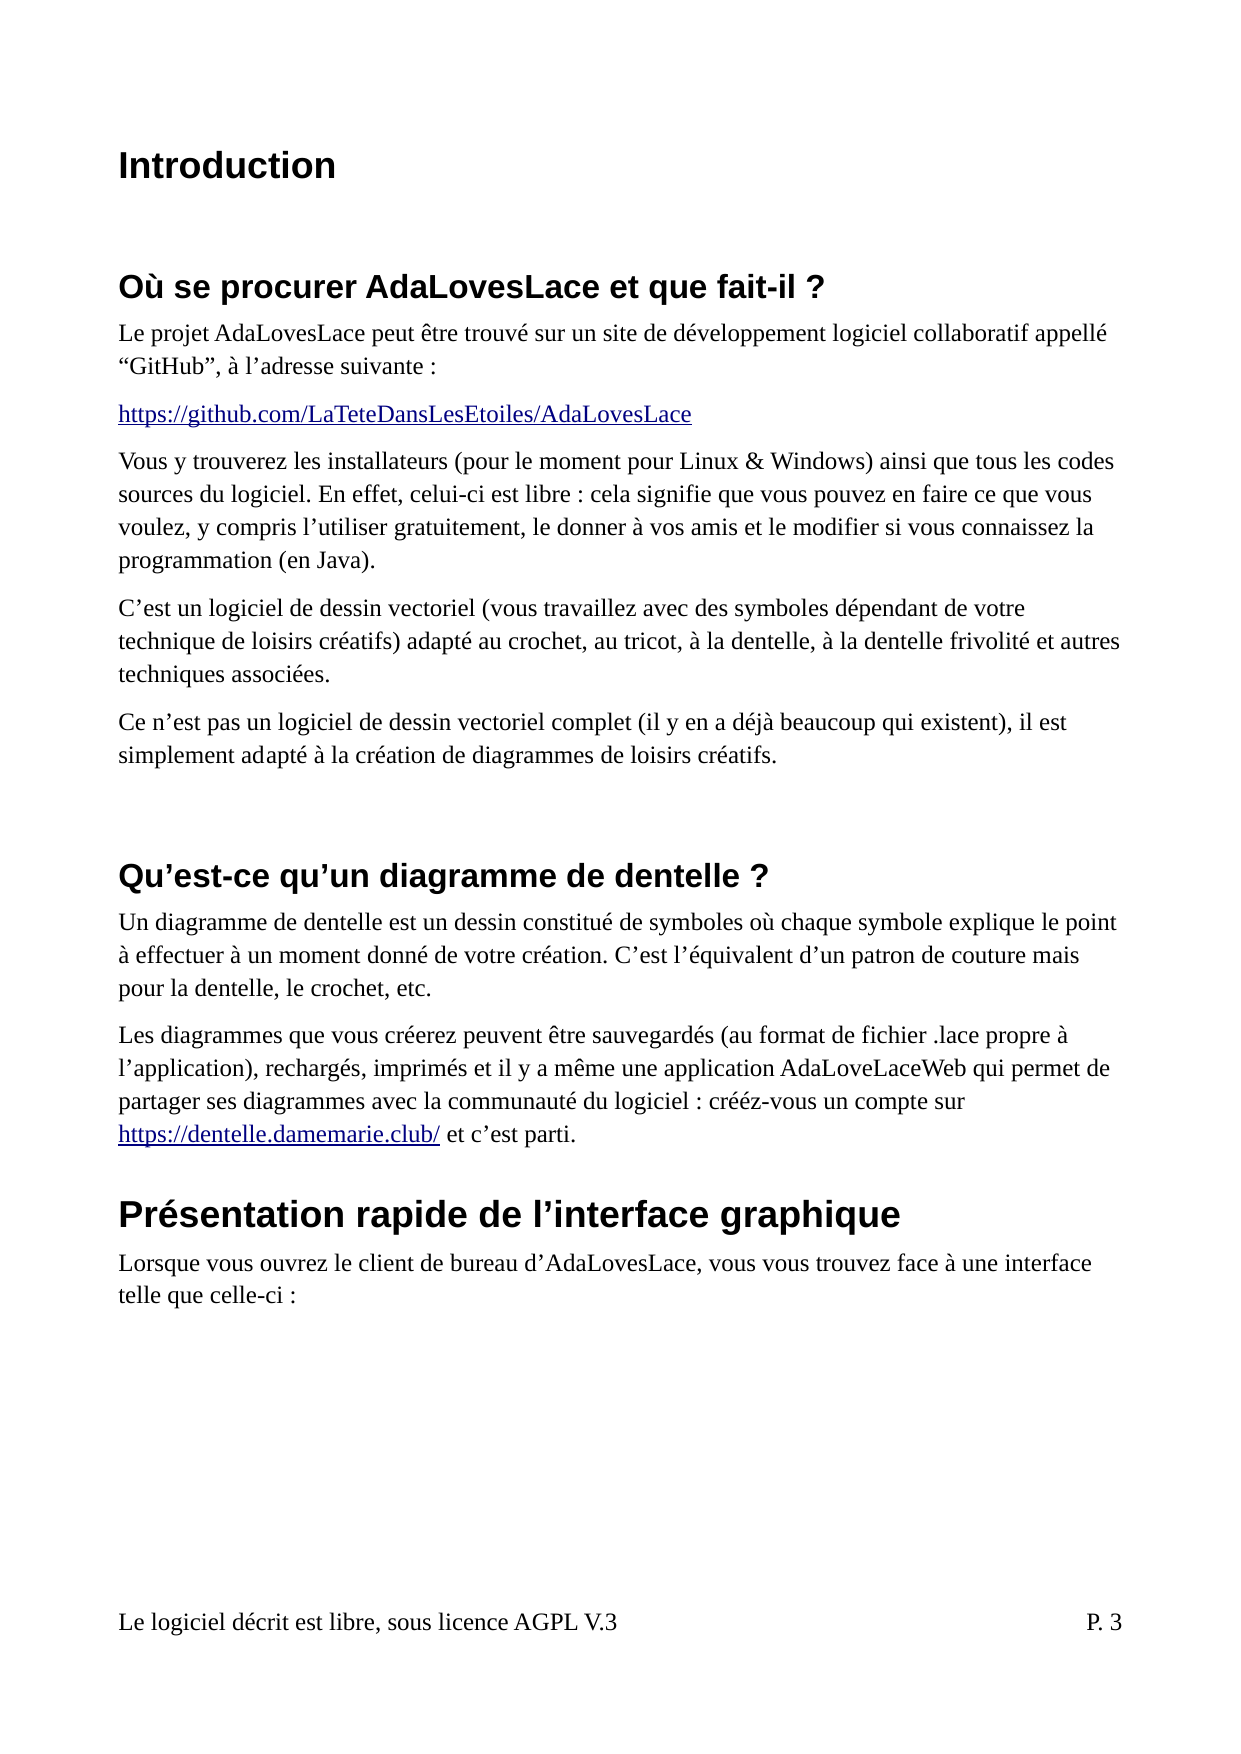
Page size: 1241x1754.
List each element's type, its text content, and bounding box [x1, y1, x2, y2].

subtitle Où se procurer AdaLovesLace et que fait-il ? [118, 267, 1122, 306]
text Un diagramme de dentelle est un dessin constitué de symboles où chaque symbole explique le point à effectuer à un moment donné de votre création. C’est l’équivalent d’un patron de couture mais pour la dentelle, le crochet, etc. [118, 907, 1122, 1001]
text Lorsque vous ouvrez le client de bureau d’AdaLovesLace, vous vous trouvez face à une interface telle que celle-ci : [118, 1248, 1122, 1309]
text https://github.com/LaTeteDansLesEtoiles/AdaLovesLace [118, 399, 1122, 427]
text Ce n’est pas un logiciel de dessin vectoriel complet (il y en a déjà beaucoup qui existent), il est simplement ad apté à la création de diagrammes de loisirs créatifs. [118, 707, 1122, 768]
text Le projet AdaLovesLace peut être trouvé sur un site de développement logiciel collaboratif appellé “GitHub”, à l’adresse suivante : [118, 318, 1122, 380]
subtitle Présentation rapide de l’interface graphique [118, 1192, 1122, 1235]
text Les diagrammes que vous créerez peuvent être sauvegardés (au format de fichier .lace propre à l’application), rechargés, imprimés et il y a même une application AdaLoveLaceWeb qui permet de partager ses diagrammes avec la communauté du logiciel : crééz-vous un compte sur https://dentelle.damemarie.club/ et c’est parti. [118, 1020, 1122, 1148]
text C’est un logiciel de dessin vectoriel (vous travaillez avec des symboles dépendant de votre technique de loisirs créatifs) adapté au crochet, au tricot, à la dentelle, à la dentelle frivolité et autres techniques associées. [118, 593, 1122, 688]
subtitle Introduction [118, 143, 1122, 186]
text Vous y trouverez les installateurs (pour le moment pour Linux & Windows) ainsi que tous les codes sources du logiciel. En effet, celui-ci est libre : cela signifie que vous pouvez en faire ce que vous voulez, y compris l’utiliser gratuitement, le donner à vos amis et le modifier si vous connaissez la programmation (en Java). [118, 446, 1122, 574]
subtitle Qu’est-ce qu’un diagramme de dentelle ? [118, 856, 1122, 894]
